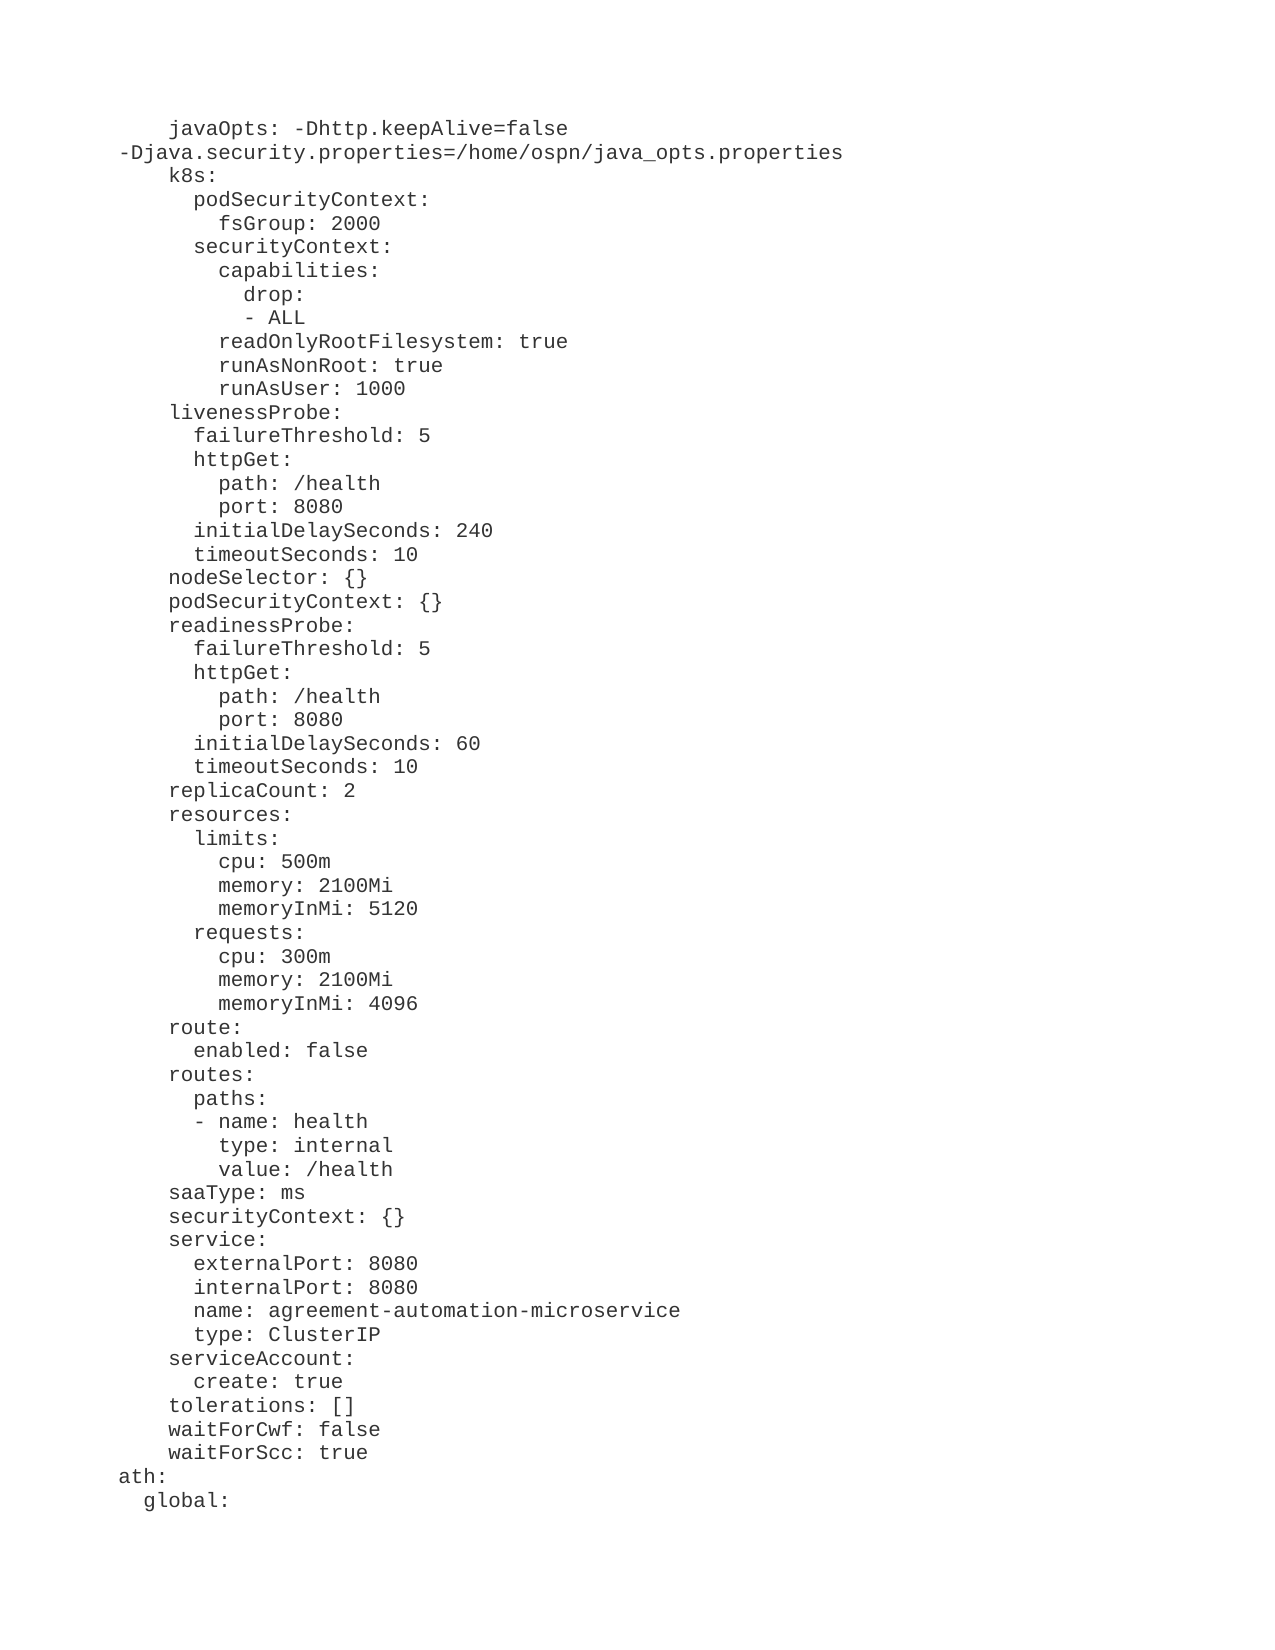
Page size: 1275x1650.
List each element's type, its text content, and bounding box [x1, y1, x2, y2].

text drop: [118, 284, 1157, 307]
text podSecurityContext: [118, 189, 1157, 213]
text waitForCwf: false [118, 1419, 1157, 1442]
text type: internal [118, 1135, 1157, 1158]
text readinessProbe: [118, 615, 1157, 638]
text httpGet: [118, 449, 1157, 473]
text memory: 2100Mi [118, 875, 1157, 898]
text timeoutSeconds: 10 [118, 544, 1157, 567]
text initialDelaySeconds: 60 [118, 733, 1157, 757]
text global: [118, 1489, 1157, 1513]
text - name: health [118, 1111, 1157, 1135]
text securityContext: [118, 236, 1157, 260]
text route: [118, 1017, 1157, 1040]
text failureThreshold: 5 [118, 426, 1157, 449]
text paths: [118, 1088, 1157, 1111]
text externalPort: 8080 [118, 1253, 1157, 1277]
text fsGroup: 2000 [118, 213, 1157, 236]
text k8s: [118, 165, 1157, 189]
text initialDelaySeconds: 240 [118, 520, 1157, 544]
text waitForScc: true [118, 1442, 1157, 1466]
text memoryInMi: 4096 [118, 993, 1157, 1017]
text type: ClusterIP [118, 1324, 1157, 1348]
text readOnlyRootFilesystem: true [118, 331, 1157, 354]
text - ALL [118, 307, 1157, 331]
text create: true [118, 1371, 1157, 1395]
text httpGet: [118, 662, 1157, 686]
text nodeSelector: {} [118, 567, 1157, 591]
text runAsNonRoot: true [118, 354, 1157, 378]
text requests: [118, 922, 1157, 946]
text failureThreshold: 5 [118, 638, 1157, 662]
text cpu: 300m [118, 946, 1157, 969]
text routes: [118, 1064, 1157, 1088]
text tolerations: [] [118, 1395, 1157, 1419]
text podSecurityContext: {} [118, 591, 1157, 615]
text capabilities: [118, 260, 1157, 284]
text timeoutSeconds: 10 [118, 757, 1157, 780]
text port: 8080 [118, 709, 1157, 733]
text service: [118, 1229, 1157, 1253]
text livenessProbe: [118, 402, 1157, 426]
text cpu: 500m [118, 851, 1157, 875]
text internalPort: 8080 [118, 1277, 1157, 1300]
text javaOpts: -Dhttp.keepAlive=false -Djava.security.properties=/home/ospn/java_opts.properties [118, 118, 1157, 165]
text runAsUser: 1000 [118, 378, 1157, 402]
text memoryInMi: 5120 [118, 898, 1157, 922]
text enabled: false [118, 1040, 1157, 1064]
text value: /health [118, 1158, 1157, 1182]
text memory: 2100Mi [118, 969, 1157, 993]
text name: agreement-automation-microservice [118, 1300, 1157, 1324]
text ath: [118, 1466, 1157, 1489]
text resources: [118, 804, 1157, 827]
text securityContext: {} [118, 1206, 1157, 1229]
text path: /health [118, 686, 1157, 709]
text path: /health [118, 473, 1157, 496]
text limits: [118, 827, 1157, 851]
text serviceAccount: [118, 1348, 1157, 1371]
text replicaCount: 2 [118, 780, 1157, 804]
text saaType: ms [118, 1182, 1157, 1206]
text port: 8080 [118, 496, 1157, 520]
